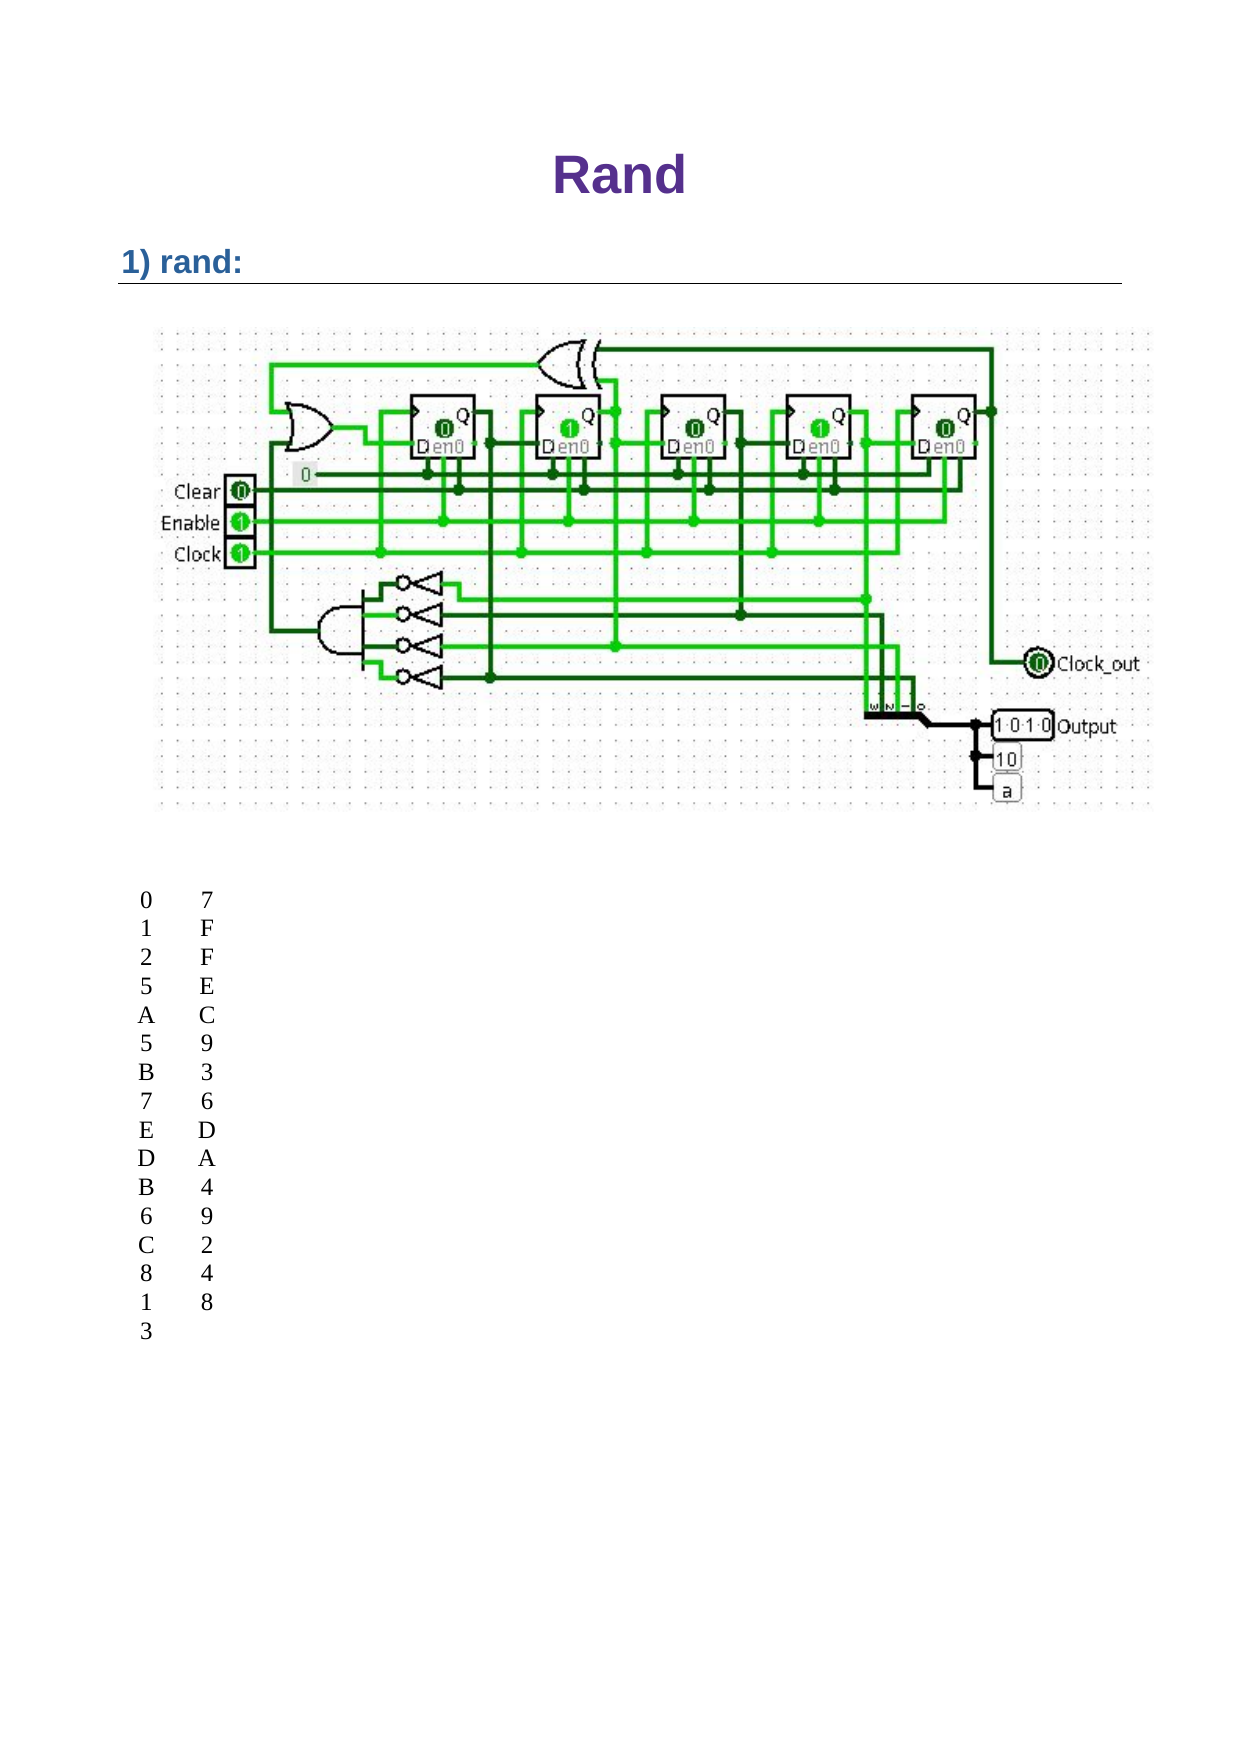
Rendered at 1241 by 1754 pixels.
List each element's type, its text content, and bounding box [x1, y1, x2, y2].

table_cell 9 [177, 1029, 236, 1057]
table_cell 5 [115, 971, 177, 1000]
table_cell C [115, 1230, 177, 1258]
table_cell 9 [177, 1201, 236, 1230]
table_cell C [177, 1000, 236, 1028]
table_cell 1 [115, 1287, 177, 1316]
table_cell [177, 1316, 236, 1345]
table_cell D [177, 1115, 236, 1143]
table_cell A [177, 1144, 236, 1172]
table_cell D [115, 1144, 177, 1172]
table_cell 2 [115, 942, 177, 971]
table_cell 3 [115, 1316, 177, 1345]
table_cell E [115, 1115, 177, 1143]
subtitle Rand [118, 143, 1122, 205]
table_cell 1 [115, 914, 177, 942]
table_cell 4 [177, 1172, 236, 1201]
table_cell 5 [115, 1029, 177, 1057]
table_cell 6 [177, 1086, 236, 1115]
table_header 7 [177, 885, 236, 913]
table_cell 8 [115, 1259, 177, 1287]
table_cell 2 [177, 1230, 236, 1258]
table_header 0 [115, 885, 177, 913]
table_cell A [115, 1000, 177, 1028]
table_cell F [177, 942, 236, 971]
table_cell F [177, 914, 236, 942]
subtitle 1) rand: [118, 239, 1122, 283]
table_cell 6 [115, 1201, 177, 1230]
table_cell 8 [177, 1287, 236, 1316]
table_cell B [115, 1172, 177, 1201]
table_cell 3 [177, 1057, 236, 1086]
picture [152, 327, 1157, 812]
table_cell E [177, 971, 236, 1000]
table_cell B [115, 1057, 177, 1086]
table_cell 7 [115, 1086, 177, 1115]
table_cell 4 [177, 1259, 236, 1287]
